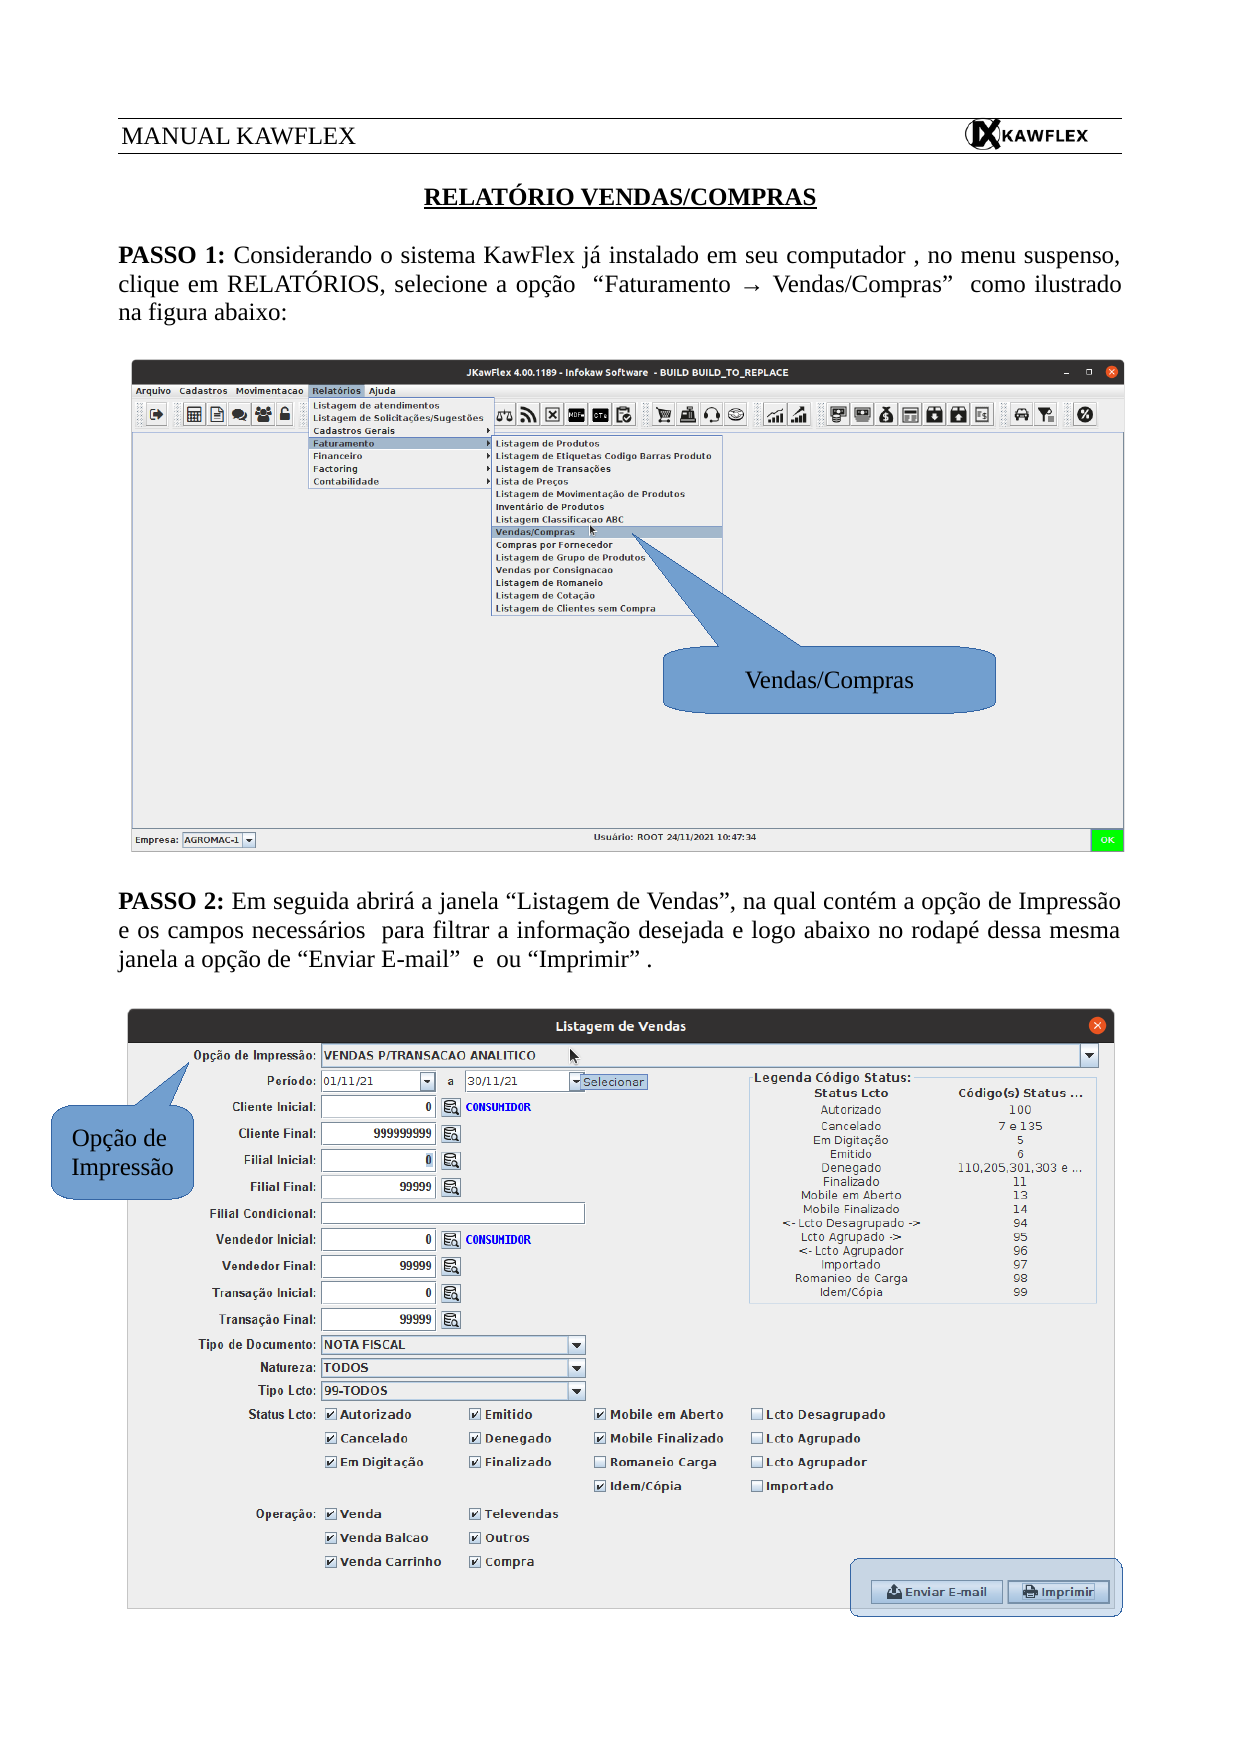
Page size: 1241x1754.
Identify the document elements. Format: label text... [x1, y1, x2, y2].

picture [126, 355, 1130, 858]
text PASSO 1: Considerando o sistema KawFlex já instalado em seu computador , no menu suspenso, clique em RELATÓRIOS, selecione a opção “Faturamento → Vendas/Compras” como ilustrado na figura abaixo: [118, 240, 1122, 326]
text PASSO 2: Em seguida abrirá a janela “Listagem de Vendas”, na qual contém a opção de Impressão e os campos necessários para filtrar a informação desejada e logo abaixo no rodapé dessa mesma janela a opção de “Enviar E-mail” e ou “Imprimir” . [118, 886, 1122, 972]
picture [118, 1001, 1123, 1617]
picture [957, 106, 1116, 176]
picture [1115, 1608, 1123, 1617]
text RELATÓRIO VENDAS/COMPRAS [118, 182, 1122, 211]
